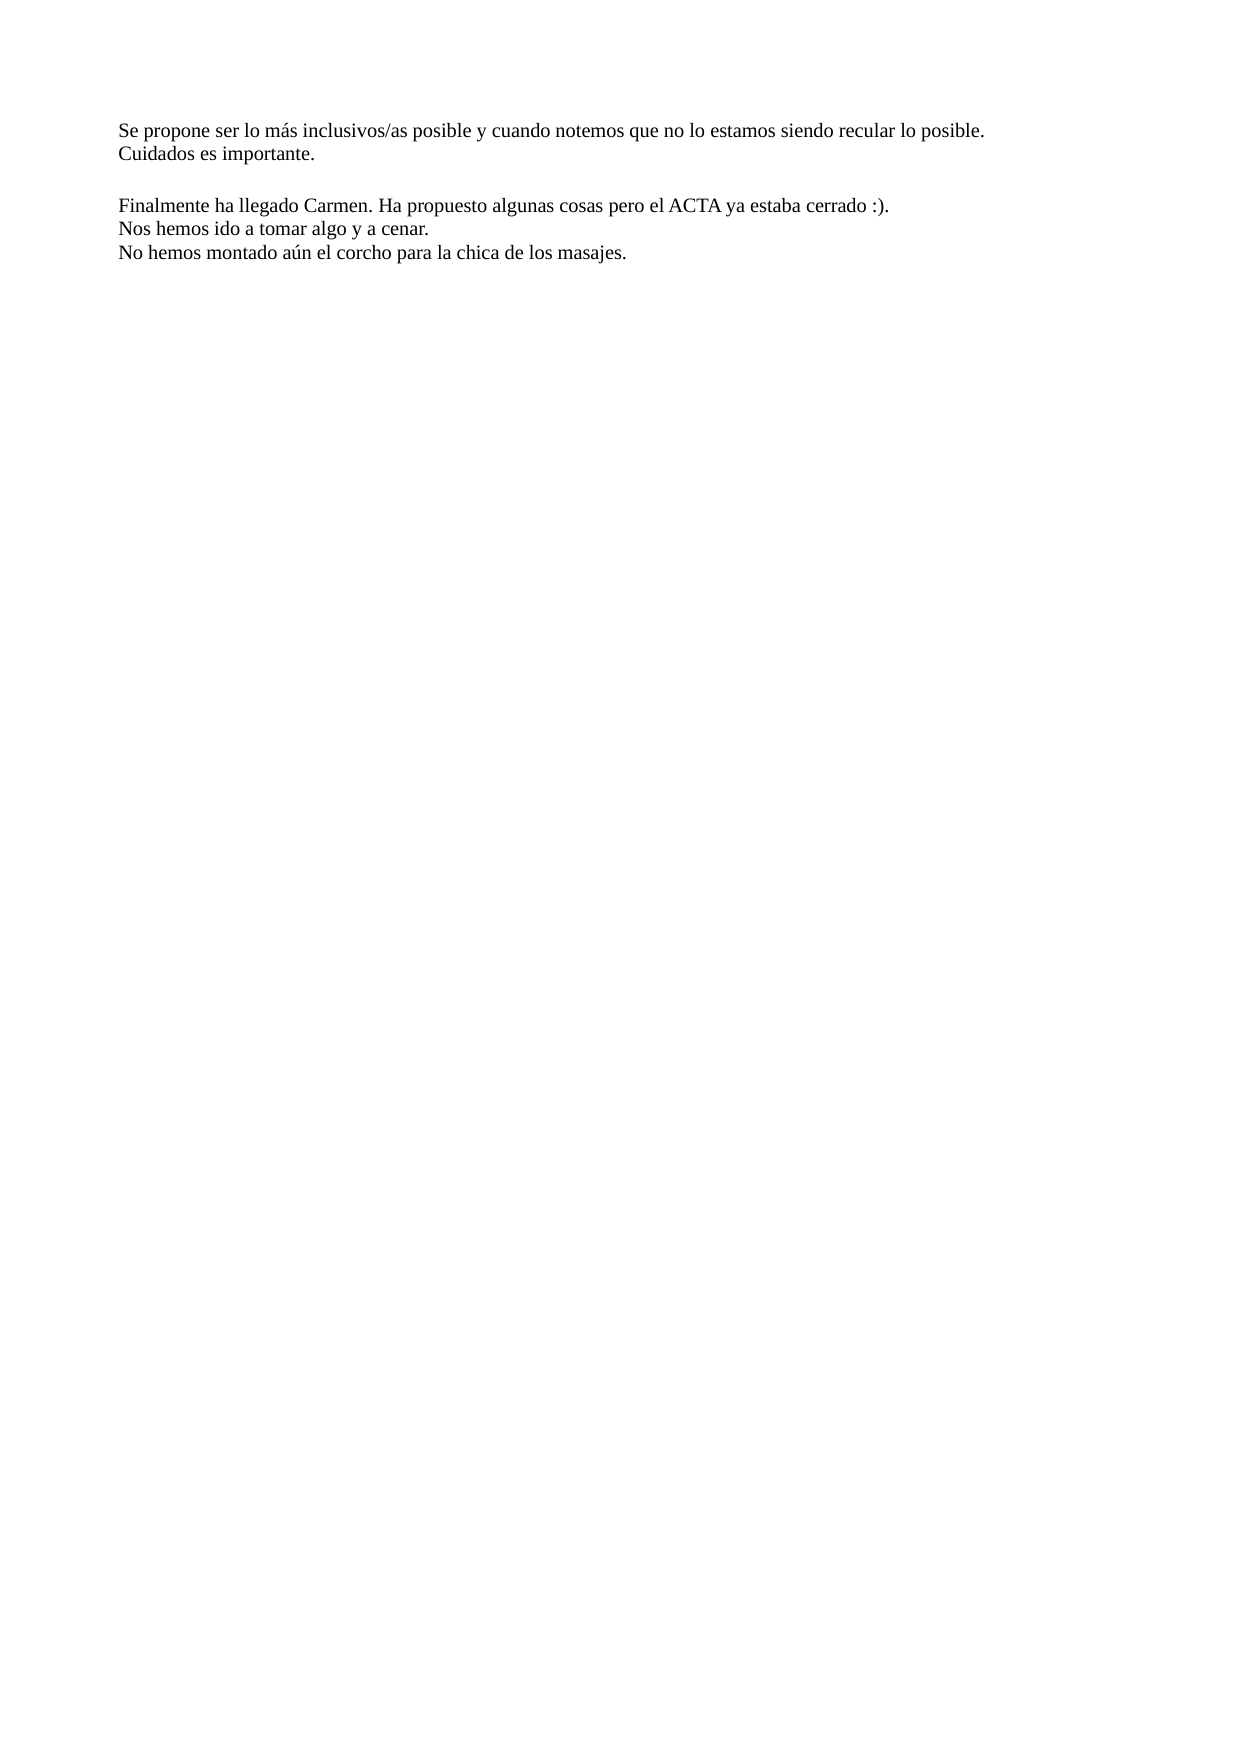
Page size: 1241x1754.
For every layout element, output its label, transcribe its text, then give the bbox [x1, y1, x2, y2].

text Cuidados es importante. [118, 141, 1122, 165]
text Nos hemos ido a tomar algo y a cenar. [118, 217, 1122, 240]
text No hemos montado aún el corcho para la chica de los masajes. [118, 240, 1122, 263]
text Se propone ser lo más inclusivos/as posible y cuando notemos que no lo estamos siendo recular lo posible. [118, 118, 1122, 141]
text Finalmente ha llegado Carmen. Ha propuesto algunas cosas pero el ACTA ya estaba cerrado :). [118, 193, 1122, 217]
